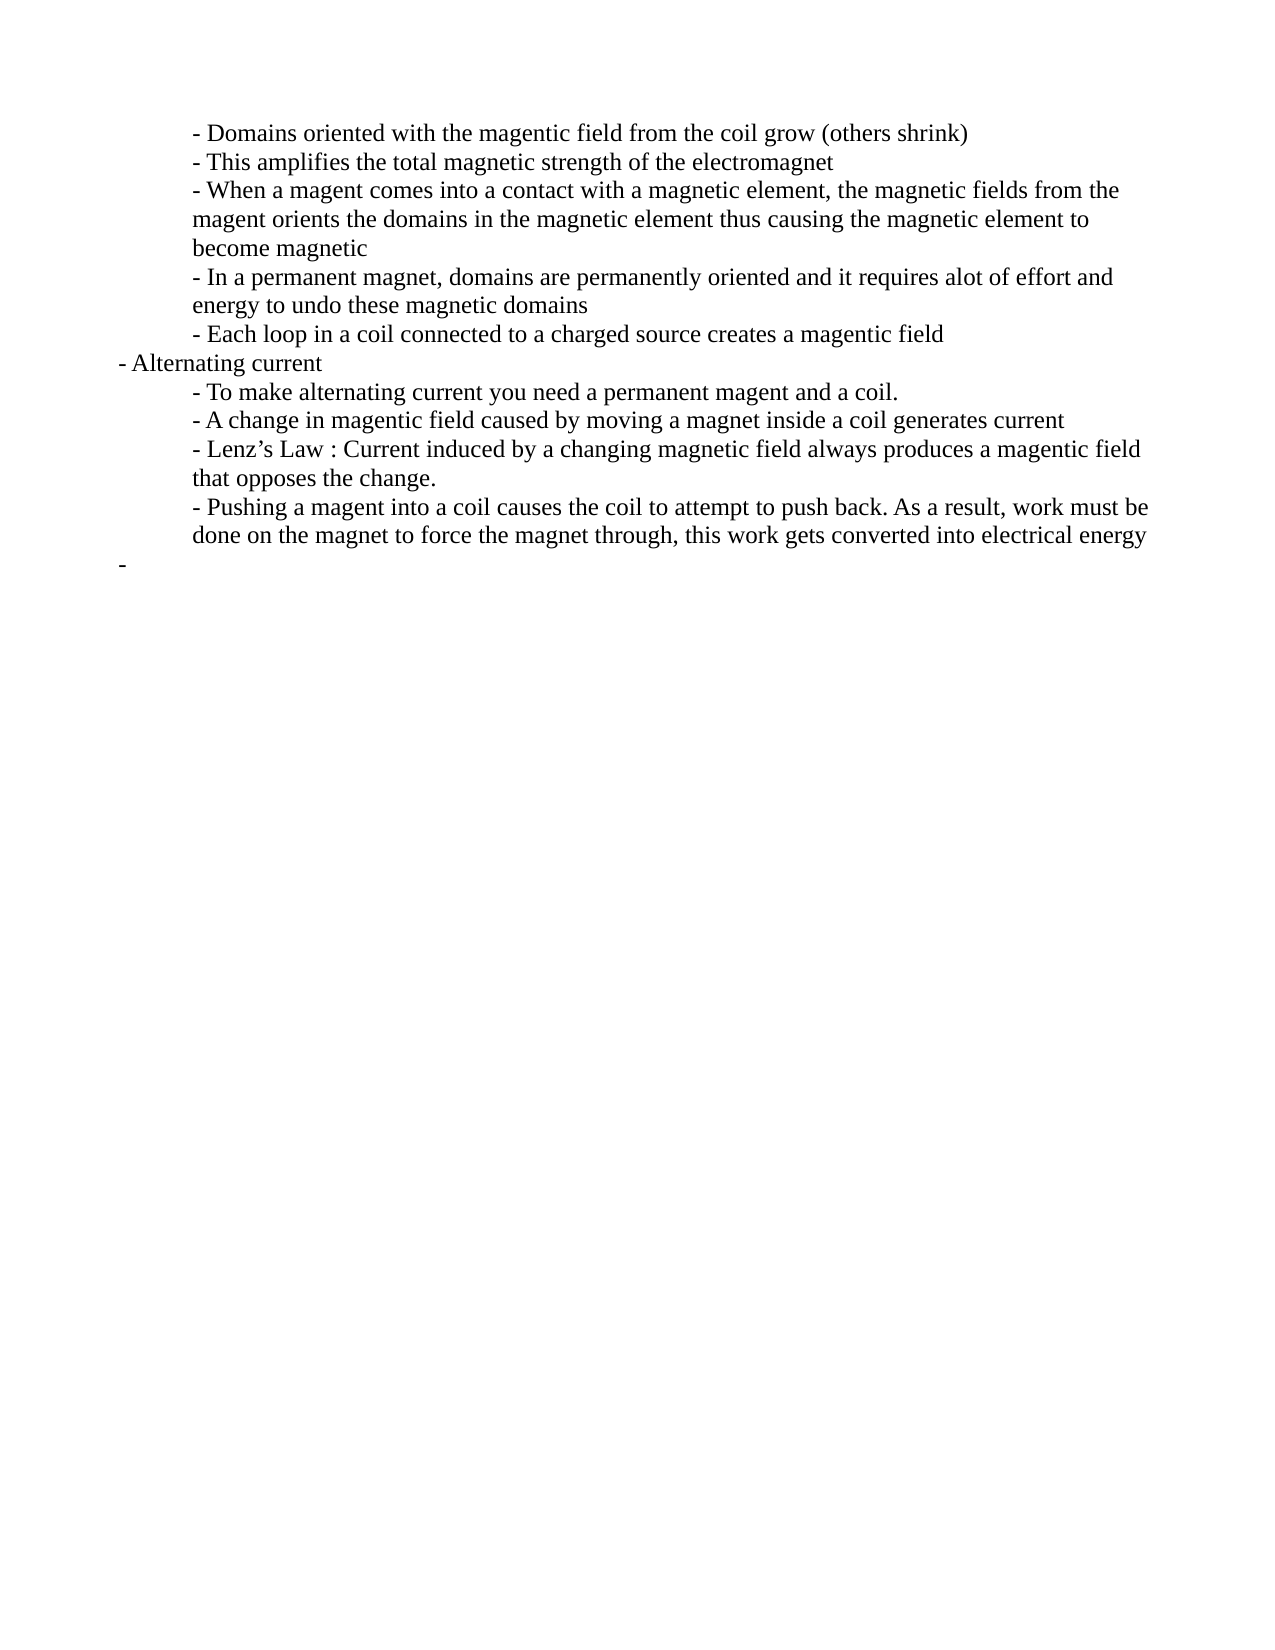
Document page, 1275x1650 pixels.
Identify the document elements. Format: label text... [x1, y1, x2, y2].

text - When a magent comes into a contact with a magnetic element, the magnetic fields from the magent orients the domains in the magnetic element thus causing the magnetic element to become magnetic [192, 176, 1157, 262]
text - [118, 549, 1157, 578]
text - A change in magentic field caused by moving a magnet inside a coil generates current [118, 406, 1157, 434]
text - In a permanent magnet, domains are permanently oriented and it requires alot of effort and energy to undo these magnetic domains [192, 262, 1157, 319]
text - Alternating current [118, 348, 1157, 377]
text - Each loop in a coil connected to a charged source creates a magentic field [192, 319, 1157, 348]
text - Lenz’s Law : Current induced by a changing magnetic field always produces a magentic field that opposes the change. [118, 434, 1157, 492]
text - Domains oriented with the magentic field from the coil grow (others shrink) [192, 118, 1157, 147]
text - To make alternating current you need a permanent magent and a coil. [118, 377, 1157, 406]
text - Pushing a magent into a coil causes the coil to attempt to push back. As a result, work must be done on the magnet to force the magnet through, this work gets converted into electrical energy [118, 492, 1157, 549]
text - This amplifies the total magnetic strength of the electromagnet [192, 147, 1157, 176]
